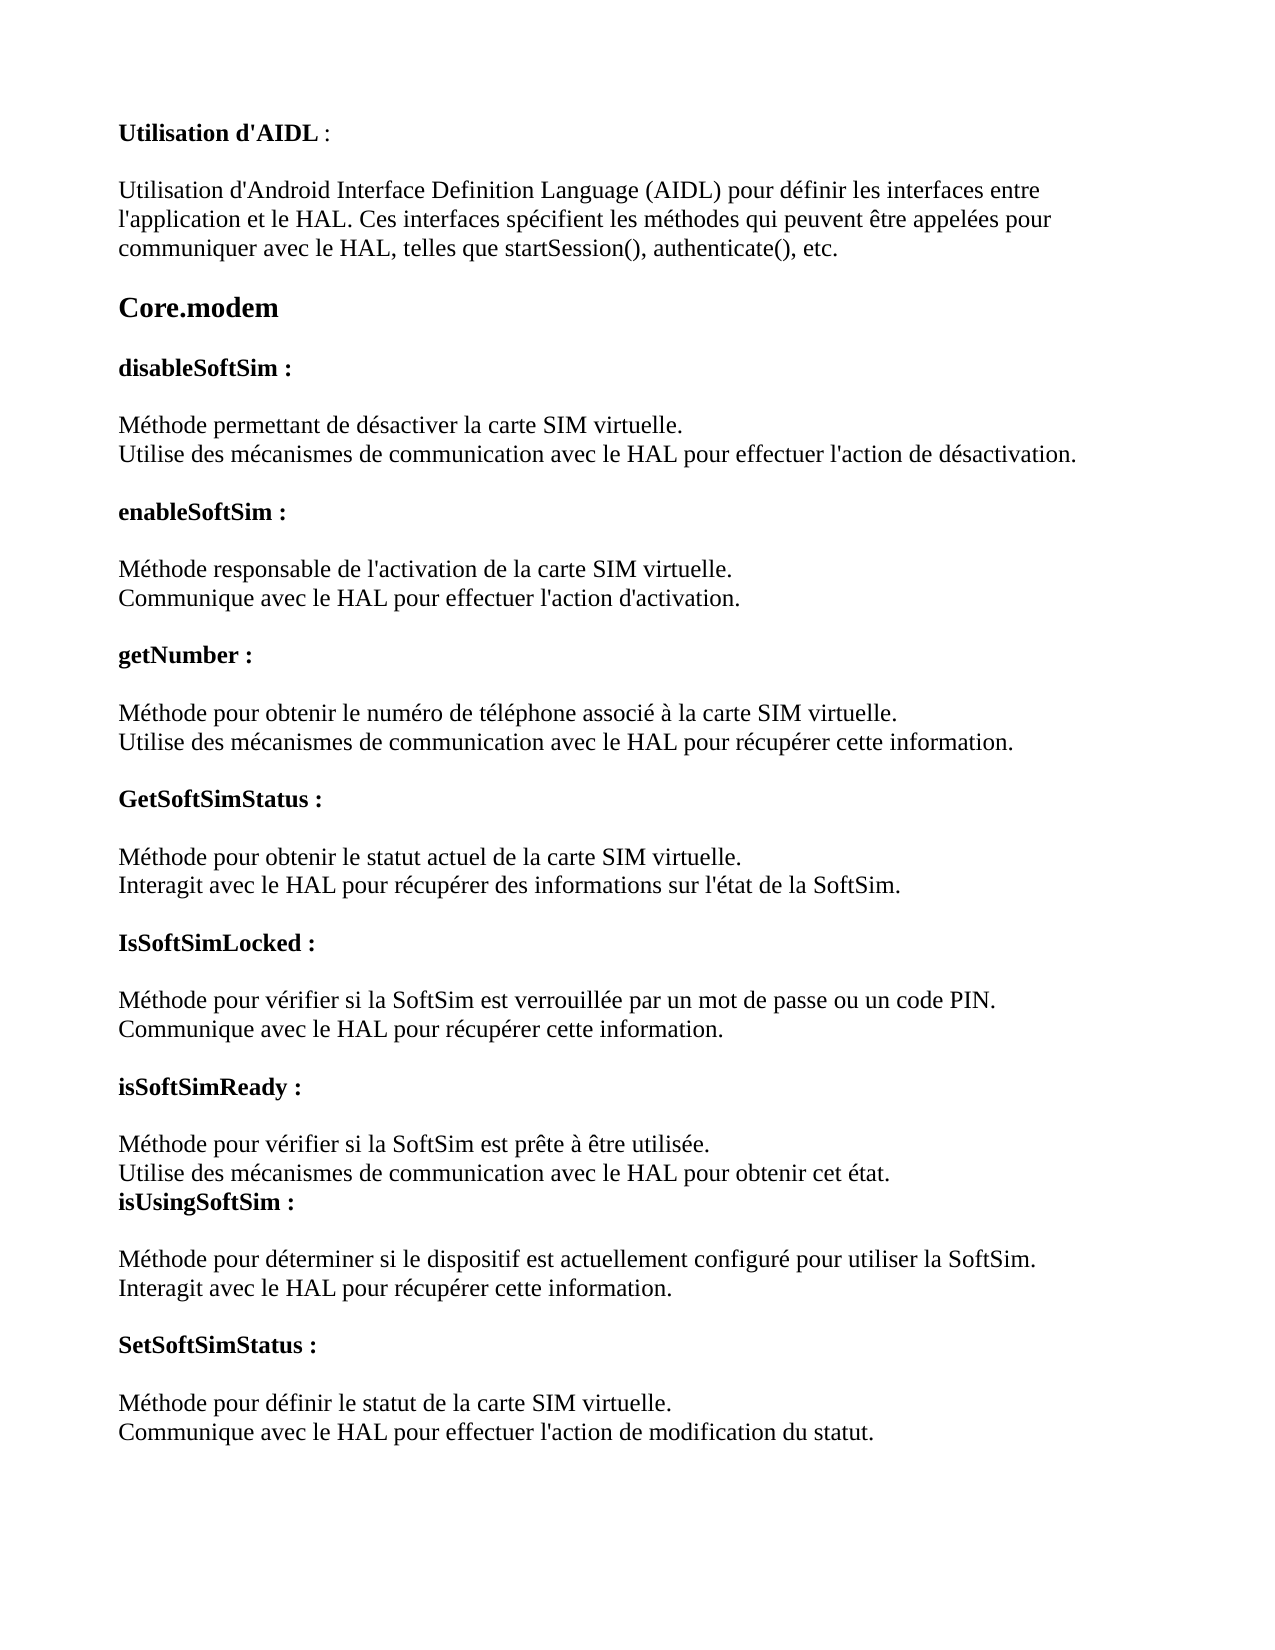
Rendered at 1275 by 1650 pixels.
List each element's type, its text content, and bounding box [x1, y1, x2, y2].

text GetSoftSimStatus : [118, 784, 1157, 813]
text Méthode responsable de l'activation de la carte SIM virtuelle. [118, 554, 1157, 583]
text Communique avec le HAL pour récupérer cette information. [118, 1014, 1157, 1043]
text disableSoftSim : [118, 353, 1157, 382]
text Utilisation d'AIDL : [118, 118, 1157, 147]
text Méthode pour déterminer si le dispositif est actuellement configuré pour utiliser la SoftSim. [118, 1244, 1157, 1273]
text Méthode pour obtenir le numéro de téléphone associé à la carte SIM virtuelle. [118, 698, 1157, 727]
text Communique avec le HAL pour effectuer l'action d'activation. [118, 583, 1157, 612]
text Méthode pour définir le statut de la carte SIM virtuelle. [118, 1388, 1157, 1417]
text isUsingSoftSim : [118, 1187, 1157, 1215]
text Méthode permettant de désactiver la carte SIM virtuelle. [118, 410, 1157, 439]
text Utilise des mécanismes de communication avec le HAL pour obtenir cet état. [118, 1158, 1157, 1187]
text SetSoftSimStatus : [118, 1330, 1157, 1359]
text getNumber : [118, 640, 1157, 669]
text Interagit avec le HAL pour récupérer cette information. [118, 1273, 1157, 1302]
text Core.modem [118, 291, 1157, 324]
text enableSoftSim : [118, 497, 1157, 525]
text Utilisation d'Android Interface Definition Language (AIDL) pour définir les interfaces entre l'application et le HAL. Ces interfaces spécifient les méthodes qui peuvent être appelées pour communiquer avec le HAL, telles que startSession(), authenticate(), etc. [118, 176, 1157, 262]
text Utilise des mécanismes de communication avec le HAL pour effectuer l'action de désactivation. [118, 439, 1157, 468]
text Méthode pour vérifier si la SoftSim est prête à être utilisée. [118, 1129, 1157, 1158]
text Utilise des mécanismes de communication avec le HAL pour récupérer cette information. [118, 727, 1157, 755]
text Méthode pour vérifier si la SoftSim est verrouillée par un mot de passe ou un code PIN. [118, 985, 1157, 1014]
text Communique avec le HAL pour effectuer l'action de modification du statut. [118, 1417, 1157, 1445]
text IsSoftSimLocked : [118, 928, 1157, 957]
text Interagit avec le HAL pour récupérer des informations sur l'état de la SoftSim. [118, 870, 1157, 899]
text Méthode pour obtenir le statut actuel de la carte SIM virtuelle. [118, 842, 1157, 870]
text isSoftSimReady : [118, 1072, 1157, 1100]
